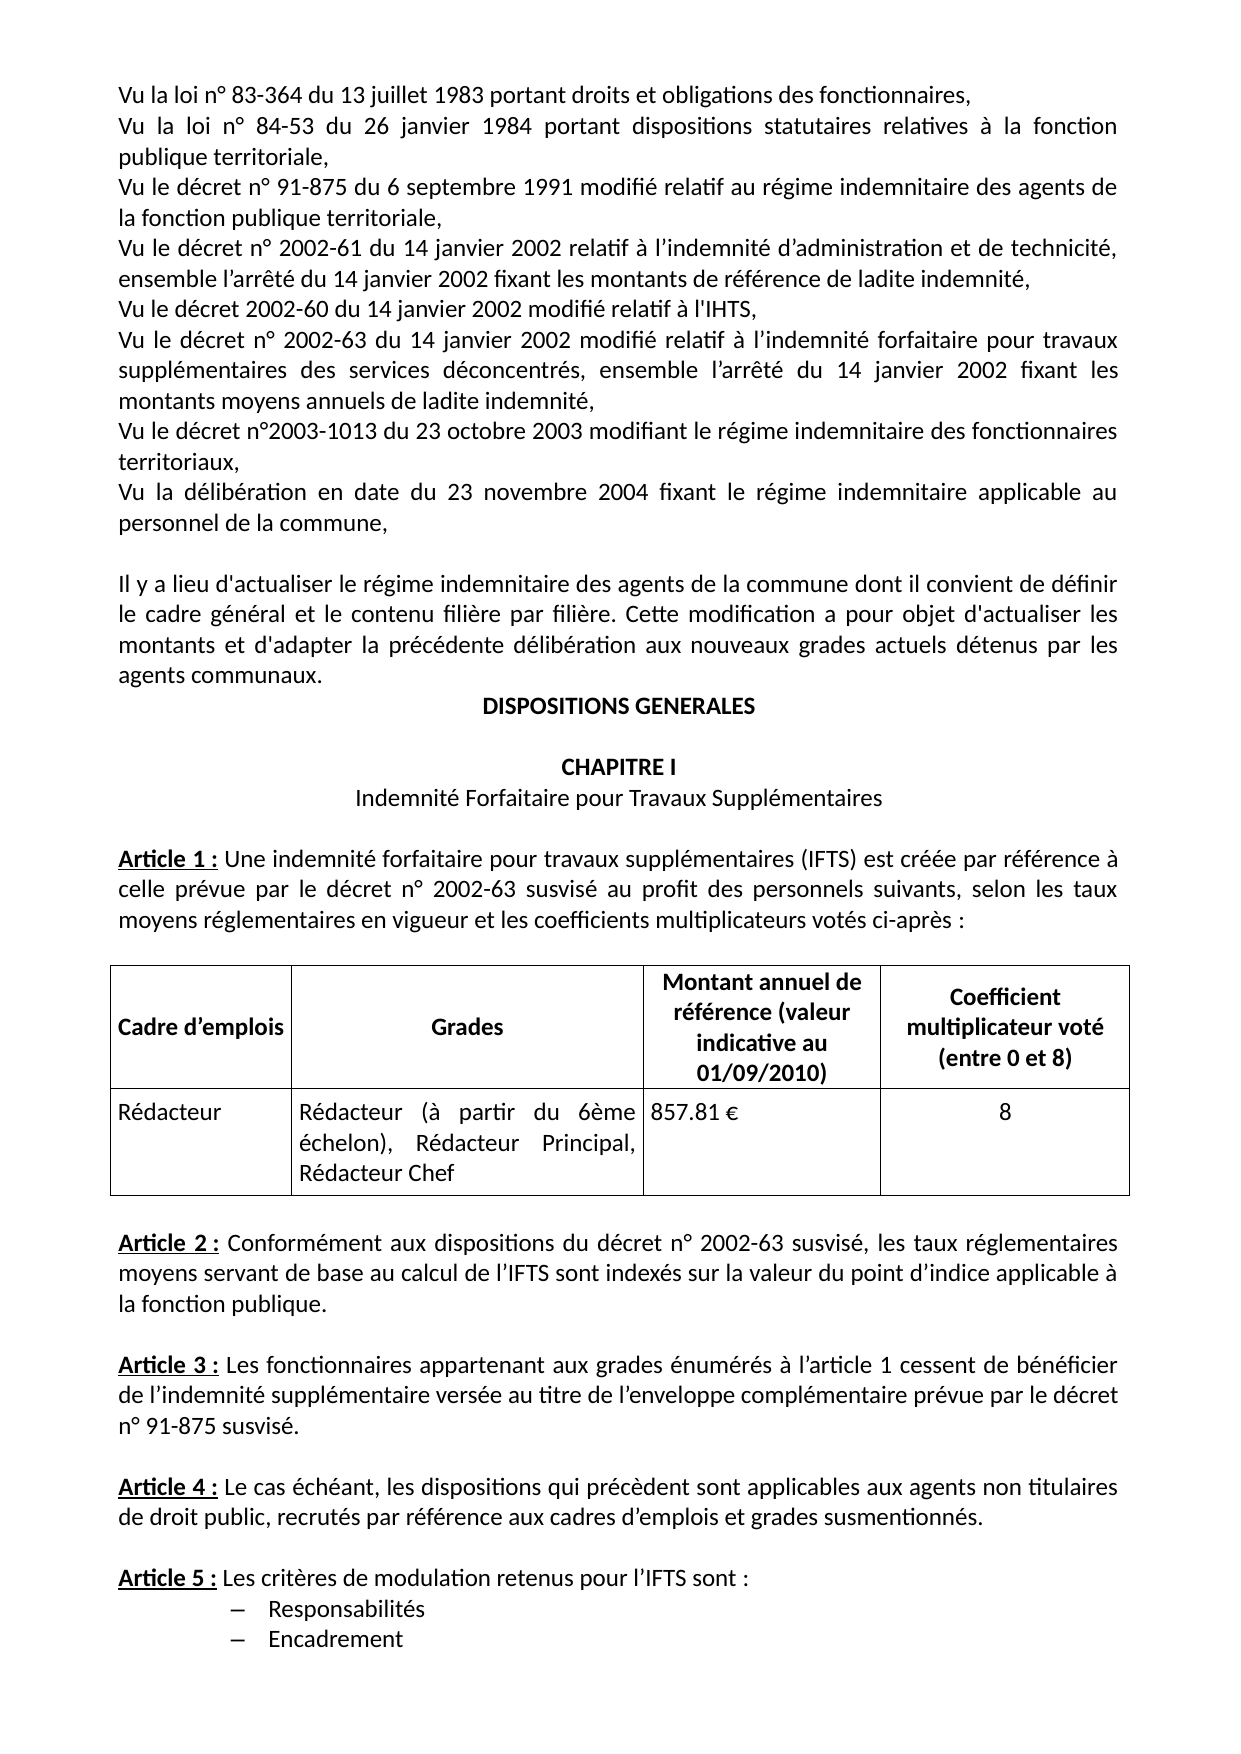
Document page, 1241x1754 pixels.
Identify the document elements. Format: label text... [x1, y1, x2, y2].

table_header Cadre d’emplois [111, 966, 291, 1088]
text Vu le décret n° 2002-63 du 14 janvier 2002 modifié relatif à l’indemnité forfaitaire pour travaux supplémentaires des services déconcentrés, ensemble l’arrêté du 14 janvier 2002 fixant les montants moyens annuels de ladite indemnité, [118, 324, 1120, 415]
table_cell 857,81 € [644, 1089, 880, 1195]
text Article 1 : Une indemnité forfaitaire pour travaux supplémentaires (IFTS) est créée par référence à celle prévue par le décret n° 2002-63 susvisé au profit des personnels suivants, selon les taux moyens réglementaires en vigueur et les coefficients multiplicateurs votés ci-après : [118, 843, 1120, 934]
text Article 3 : Les fonctionnaires appartenant aux grades énumérés à l’article 1 cessent de bénéficier de l’indemnité supplémentaire versée au titre de l’enveloppe complémentaire prévue par le décret n° 91-875 susvisé. [118, 1349, 1120, 1440]
text Vu le décret 2002-60 du 14 janvier 2002 modifié relatif à l'IHTS, [118, 293, 1120, 324]
list Responsabilités [231, 1593, 1120, 1623]
text Vu la loi n° 84-53 du 26 janvier 1984 portant dispositions statutaires relatives à la fonction publique territoriale, [118, 110, 1120, 171]
text Il y a lieu d'actualiser le régime indemnitaire des agents de la commune dont il convient de définir le cadre général et le contenu filière par filière. Cette modification a pour objet d'actualiser les montants et d'adapter la précédente délibération aux nouveaux grades actuels détenus par les agents communaux. [118, 568, 1120, 690]
text Article 2 : Conformément aux dispositions du décret n° 2002-63 susvisé, les taux réglementaires moyens servant de base au calcul de l’IFTS sont indexés sur la valeur du point d’indice applicable à la fonction publique. [118, 1227, 1120, 1318]
table_cell Rédacteur (à partir du 6ème échelon), Rédacteur Principal, Rédacteur Chef [292, 1089, 643, 1195]
table_header Montant annuel de référence (valeur indicative au 01/09/2010) [644, 966, 880, 1088]
table_cell Rédacteur [111, 1089, 291, 1195]
text Vu le décret n° 91-875 du 6 septembre 1991 modifié relatif au régime indemnitaire des agents de la fonction publique territoriale, [118, 171, 1120, 232]
table_header Coefficient multiplicateur voté (entre 0 et 8) [881, 966, 1129, 1088]
text Article 5 : Les critères de modulation retenus pour l’IFTS sont : [118, 1562, 1120, 1593]
list Encadrement [231, 1623, 1120, 1654]
text Vu le décret n° 2002-61 du 14 janvier 2002 relatif à l’indemnité d’administration et de technicité, ensemble l’arrêté du 14 janvier 2002 fixant les montants de référence de ladite indemnité, [118, 232, 1120, 293]
text DISPOSITIONS GENERALES [118, 690, 1120, 721]
text Article 4 : Le cas échéant, les dispositions qui précèdent sont applicables aux agents non titulaires de droit public, recrutés par référence aux cadres d’emplois et grades susmentionnés. [118, 1471, 1120, 1532]
table_header Grades [292, 966, 643, 1088]
text Vu la loi n° 83-364 du 13 juillet 1983 portant droits et obligations des fonctionnaires, [118, 80, 1120, 110]
text Indemnité Forfaitaire pour Travaux Supplémentaires [118, 782, 1120, 812]
text Vu la délibération en date du 23 novembre 2004 fixant le régime indemnitaire applicable au personnel de la commune, [118, 476, 1120, 537]
table_cell 8 [881, 1089, 1129, 1195]
text Vu le décret n°2003-1013 du 23 octobre 2003 modifiant le régime indemnitaire des fonctionnaires territoriaux, [118, 415, 1120, 476]
text CHAPITRE I [118, 751, 1120, 782]
